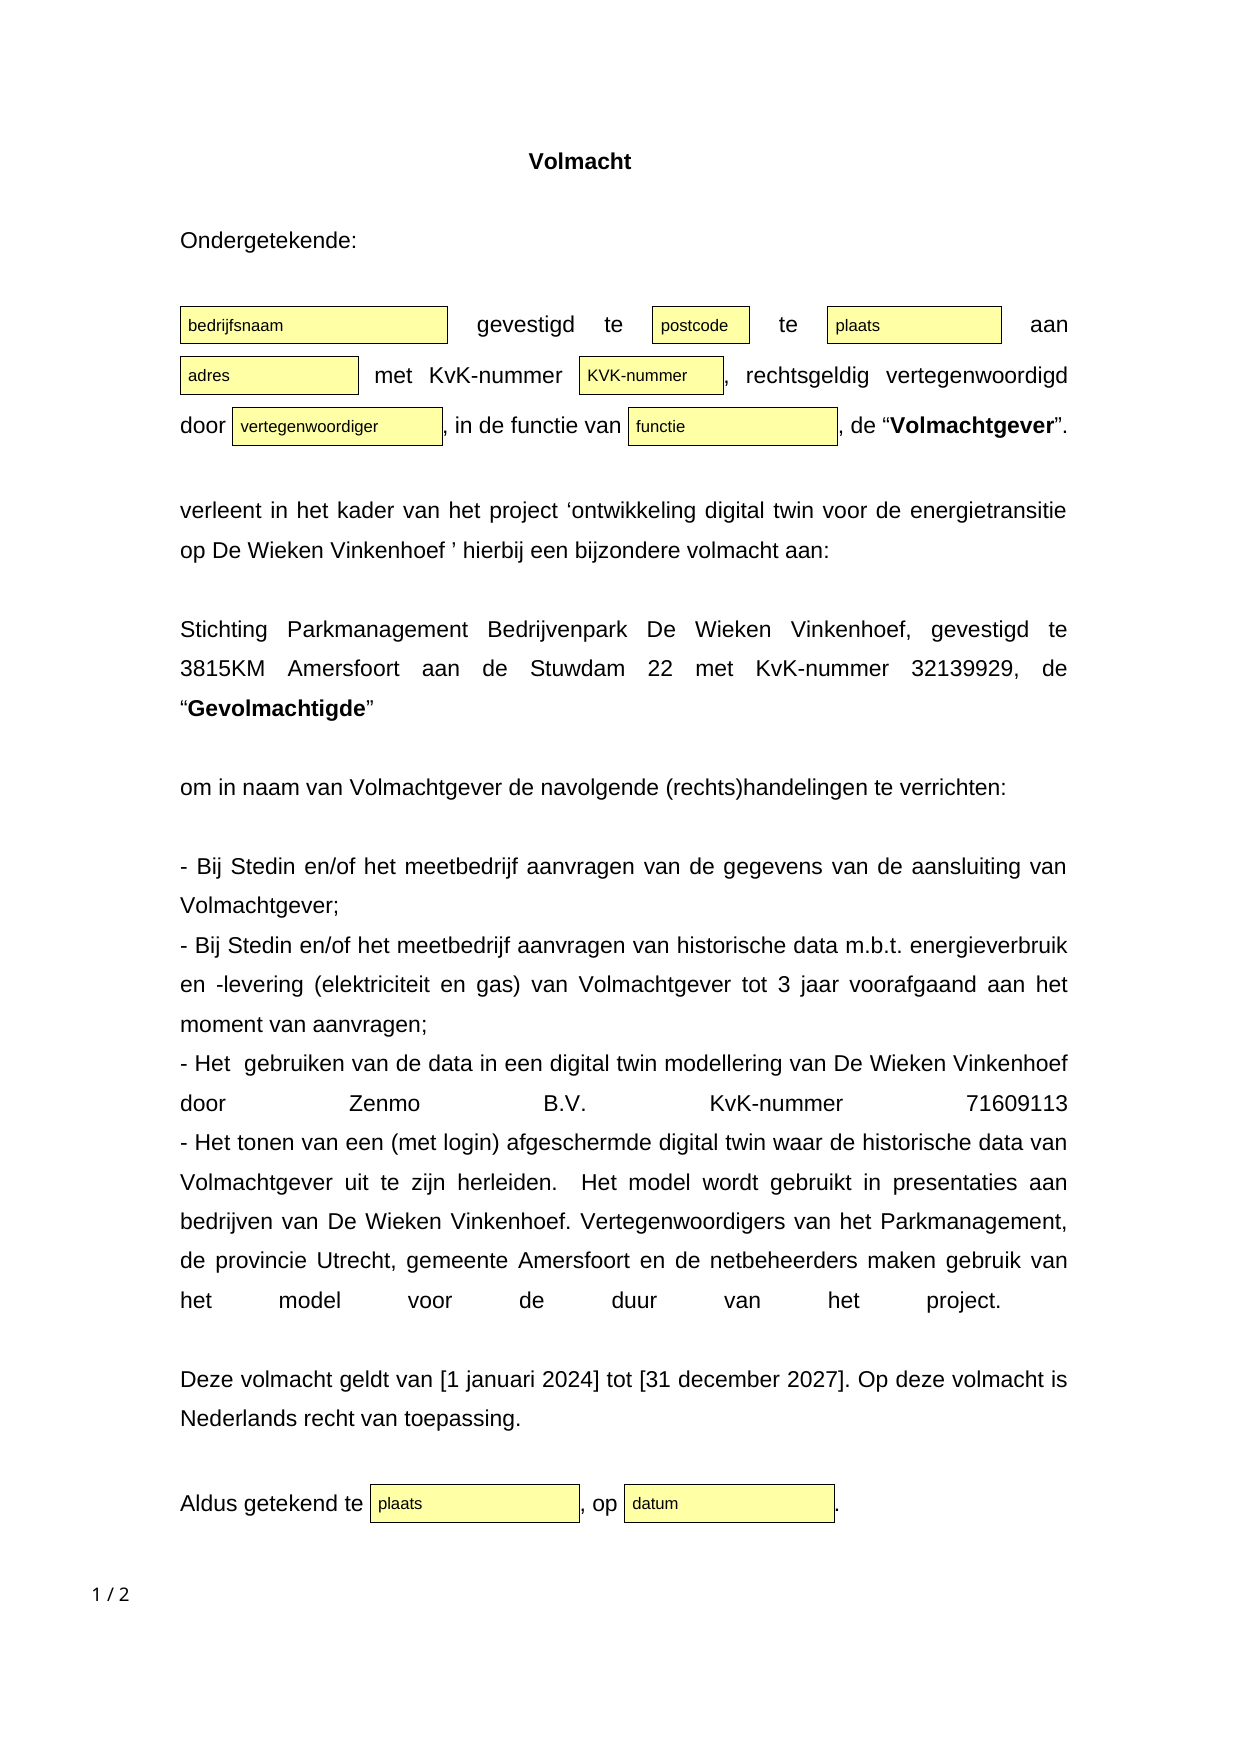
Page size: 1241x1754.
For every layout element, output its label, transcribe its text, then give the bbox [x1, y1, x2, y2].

text verleent in het kader van het project ‘ontwikkeling digital twin voor de energietransitie op De Wieken Vinkenhoef ’ hierbij een bijzondere volmacht aan: [180, 497, 1068, 563]
text Stichting Parkmanagement Bedrijvenpark De Wieken Vinkenhoef, gevestigd te 3815KM Amersfoort aan de Stuwdam 22 met KvK-nummer 32139929, de “Gevolmachtigde” [180, 616, 1068, 721]
text - Bij Stedin en/of het meetbedrijf aanvragen van de gegevens van de aansluiting van Volmachtgever; [180, 853, 1068, 918]
text - Bij Stedin en/of het meetbedrijf aanvragen van historische data m.b.t. energieverbruik en -levering (elektriciteit en gas) van Volmachtgever tot 3 jaar voorafgaand aan het moment van aanvragen; [180, 932, 1068, 1037]
text - Het gebruiken van de data in een digital twin modellering van De Wieken Vinkenhoef door Zenmo B.V. KvK-nummer 71609113 - Het tonen van een (met login) afgeschermde digital twin waar de historische data van Volmachtgever uit te zijn herleiden. Het model wordt gebruikt in presentaties aan bedrijven van De Wieken Vinkenhoef. Vertegenwoordigers van het Parkmanagement, de provincie Utrecht, gemeente Amersfoort en de netbeheerders maken gebruik van het model voor de duur van het project. Deze volmacht geldt van [1 januari 2024] tot [31 december 2027]. Op deze volmacht is Nederlands recht van toepassing. [180, 1050, 1068, 1432]
title Volmacht [91, 148, 1068, 174]
text Aldus getekend te [180, 1484, 370, 1522]
text , op [580, 1484, 624, 1522]
text om in naam van Volmachtgever de navolgende (rechts)handelingen te verrichten: [180, 774, 1068, 800]
text gevestigd te te aan met KvK-nummer , rechtsgeldig vertegenwoordigd door , in de functie van , de “Volmachtgever”. [180, 306, 1068, 445]
text Ondergetekende: [180, 227, 1068, 253]
text . [835, 1484, 1068, 1522]
